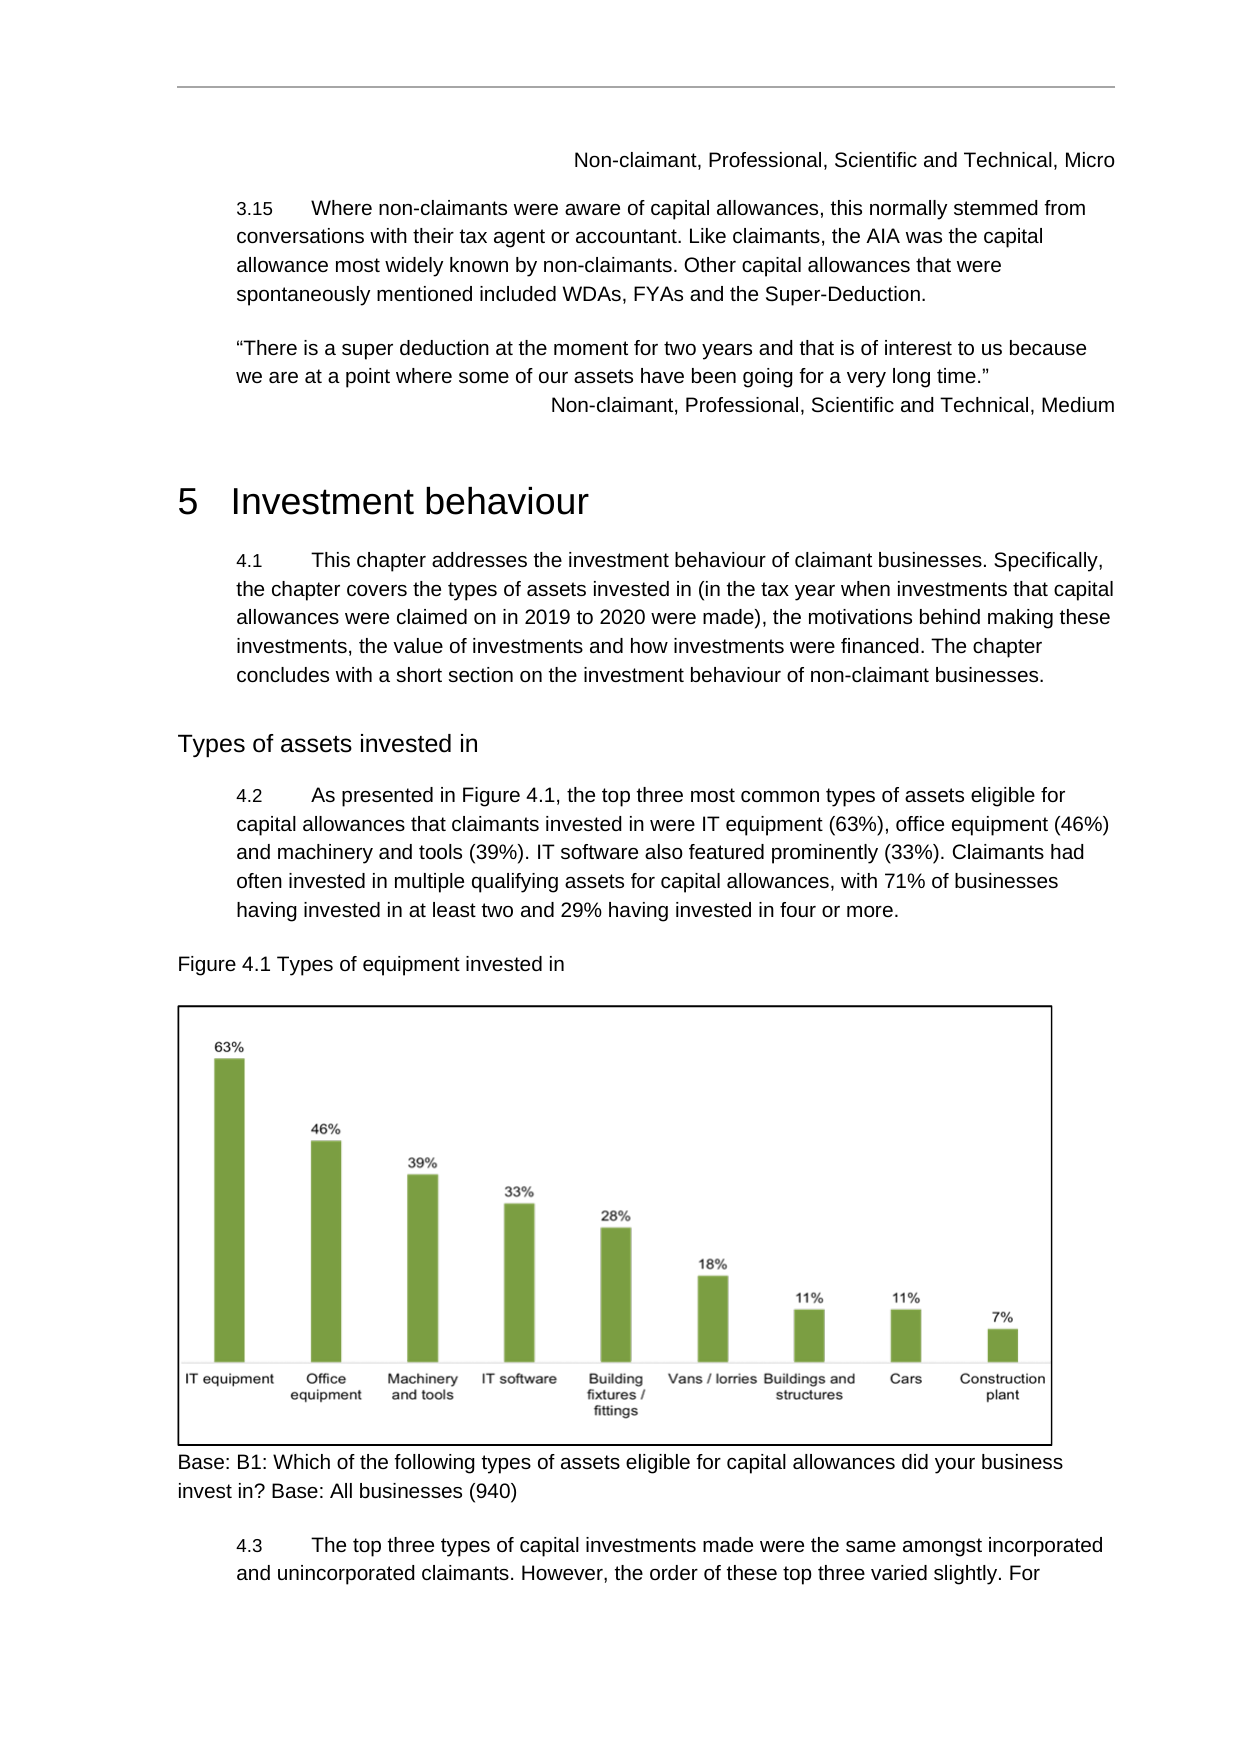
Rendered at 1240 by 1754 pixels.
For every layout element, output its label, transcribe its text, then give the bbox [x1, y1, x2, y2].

text Figure 4.1 Types of equipment invested in [177, 951, 1115, 975]
text “There is a super deduction at the moment for two years and that is of interest to us because we are at a point where some of our assets have been going for a very long time.” [236, 336, 1115, 388]
list Where non-claimants were aware of capital allowances, this normally stemmed from conversations with their tax agent or accountant. Like claimants, the AIA was the capital allowance most widely known by non-claimants. Other capital allowances that were spontaneously mentioned included WDAs, FYAs and the Super-Deduction. [236, 196, 1115, 306]
text Base: B1: Which of the following types of assets eligible for capital allowances did your business invest in? Base: All businesses (940) [177, 1005, 1115, 1503]
list The top three types of capital investments made were the same amongst incorporated and unincorporated claimants. However, the order of these top three varied slightly. For incorporated businesses, investments in IT equipment were the most common (67%) while for unincorporated businesses the most common were investments in machinery and tools (49%). [236, 1532, 1115, 1585]
text Non-claimant, Professional, Scientific and Technical, Medium [177, 393, 1115, 417]
subtitle Types of assets invested in [177, 729, 1115, 758]
text Non-claimant, Professional, Scientific and Technical, Micro [177, 148, 1115, 172]
subtitle Investment behaviour [177, 479, 1115, 523]
list This chapter addresses the investment behaviour of claimant businesses. Specifically, the chapter covers the types of assets invested in (in the tax year when investments that capital allowances were claimed on in 2019 to 2020 were made), the motivations behind making these investments, the value of investments and how investments were financed. The chapter concludes with a short section on the investment behaviour of non-claimant businesses. [236, 548, 1115, 687]
list As presented in Figure 4.1, the top three most common types of assets eligible for capital allowances that claimants invested in were IT equipment (63%), office equipment (46%) and machinery and tools (39%). IT software also featured prominently (33%). Claimants had often invested in multiple qualifying assets for capital allowances, with 71% of businesses having invested in at least two and 29% having invested in four or more. [236, 783, 1115, 922]
